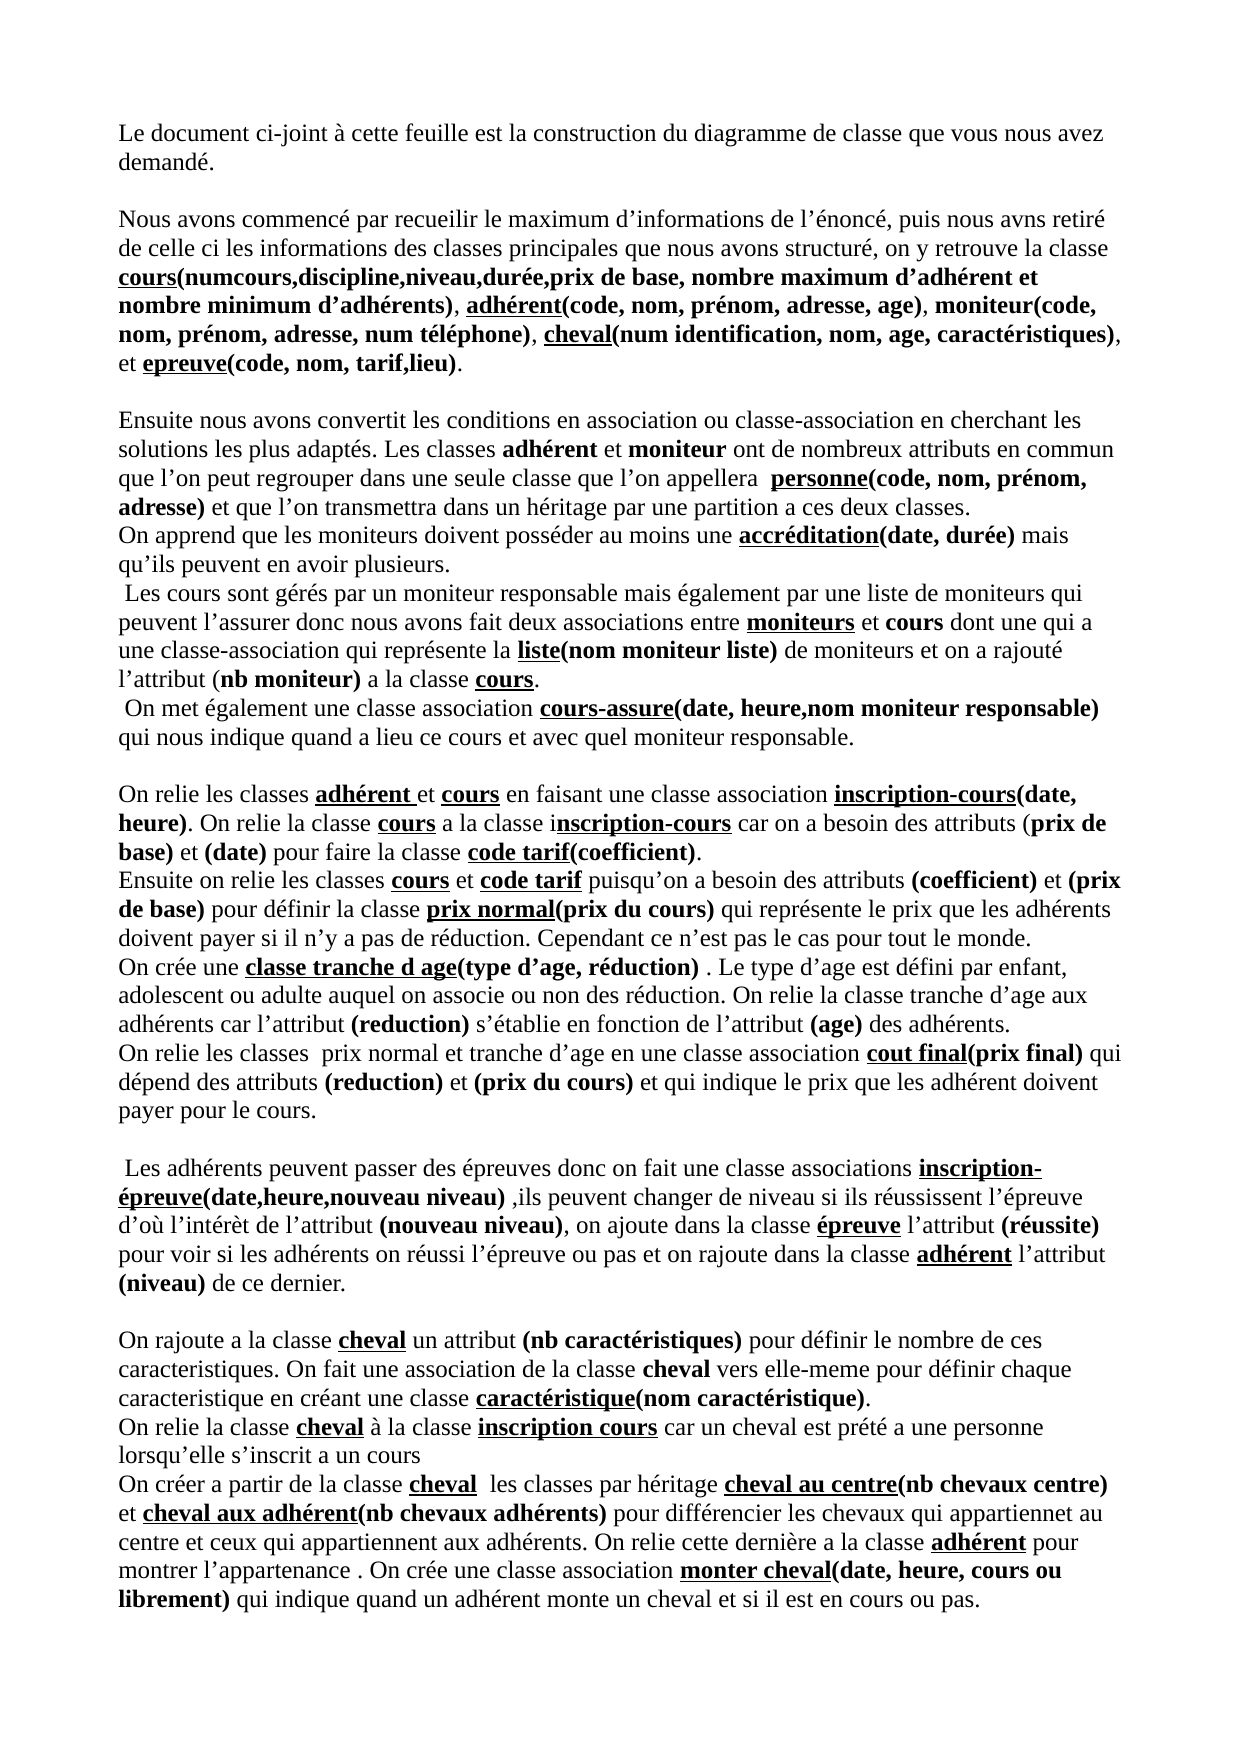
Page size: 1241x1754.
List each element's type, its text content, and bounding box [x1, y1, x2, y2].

text On met également une classe association cours-assure(date, heure,nom moniteur responsable) qui nous indique quand a lieu ce cours et avec quel moniteur responsable. [118, 693, 1122, 751]
text Ensuite nous avons convertit les conditions en association ou classe-association en cherchant les solutions les plus adaptés. Les classes adhérent et moniteur ont de nombreux attributs en commun que l’on peut regrouper dans une seule classe que l’on appellera personne(code, nom, prénom, adresse) et que l’on transmettra dans un héritage par une partition a ces deux classes. [118, 406, 1122, 521]
text On rajoute a la classe cheval un attribut (nb caractéristiques) pour définir le nombre de ces caracteristiques. On fait une association de la classe cheval vers elle-meme pour définir chaque caracteristique en créant une classe caractéristique(nom caractéristique). [118, 1326, 1122, 1412]
text Ensuite on relie les classes cours et code tarif puisqu’on a besoin des attributs (coefficient) et (prix de base) pour définir la classe prix normal(prix du cours) qui représente le prix que les adhérents doivent payer si il n’y a pas de réduction. Cependant ce n’est pas le cas pour tout le monde. [118, 866, 1122, 952]
text On apprend que les moniteurs doivent posséder au moins une accréditation(date, durée) mais qu’ils peuvent en avoir plusieurs. [118, 521, 1122, 578]
text On relie les classes adhérent et cours en faisant une classe association inscription-cours(date, heure). On relie la classe cours a la classe inscription-cours car on a besoin des attributs (prix de base) et (date) pour faire la classe code tarif(coefficient). [118, 779, 1122, 866]
text Les adhérents peuvent passer des épreuves donc on fait une classe associations inscription-épreuve(date,heure,nouveau niveau) ,ils peuvent changer de niveau si ils réussissent l’épreuve d’où l’intérèt de l’attribut (nouveau niveau), on ajoute dans la classe épreuve l’attribut (réussite) pour voir si les adhérents on réussi l’épreuve ou pas et on rajoute dans la classe adhérent l’attribut (niveau) de ce dernier. [118, 1153, 1122, 1297]
text Les cours sont gérés par un moniteur responsable mais également par une liste de moniteurs qui peuvent l’assurer donc nous avons fait deux associations entre moniteurs et cours dont une qui a une classe-association qui représente la liste(nom moniteur liste) de moniteurs et on a rajouté l’attribut (nb moniteur) a la classe cours. [118, 578, 1122, 693]
text On relie la classe cheval à la classe inscription cours car un cheval est prété a une personne lorsqu’elle s’inscrit a un cours [118, 1412, 1122, 1469]
text Le document ci-joint à cette feuille est la construction du diagramme de classe que vous nous avez demandé. [118, 118, 1122, 176]
text Nous avons commencé par recueilir le maximum d’informations de l’énoncé, puis nous avns retiré de celle ci les informations des classes principales que nous avons structuré, on y retrouve la classe cours(numcours,discipline,niveau,durée,prix de base, nombre maximum d’adhérent et nombre minimum d’adhérents), adhérent(code, nom, prénom, adresse, age), moniteur(code, nom, prénom, adresse, num téléphone), cheval(num identification, nom, age, caractéristiques), et epreuve(code, nom, tarif,lieu). [118, 204, 1122, 377]
text On crée une classe tranche d age(type d’age, réduction) . Le type d’age est défini par enfant, adolescent ou adulte auquel on associe ou non des réduction. On relie la classe tranche d’age aux adhérents car l’attribut (reduction) s’établie en fonction de l’attribut (age) des adhérents. [118, 952, 1122, 1038]
text On relie les classes prix normal et tranche d’age en une classe association cout final(prix final) qui dépend des attributs (reduction) et (prix du cours) et qui indique le prix que les adhérent doivent payer pour le cours. [118, 1038, 1122, 1124]
text On créer a partir de la classe cheval les classes par héritage cheval au centre(nb chevaux centre) et cheval aux adhérent(nb chevaux adhérents) pour différencier les chevaux qui appartiennet au centre et ceux qui appartiennent aux adhérents. On relie cette dernière a la classe adhérent pour montrer l’appartenance . On crée une classe association monter cheval(date, heure, cours ou librement) qui indique quand un adhérent monte un cheval et si il est en cours ou pas. [118, 1469, 1122, 1613]
